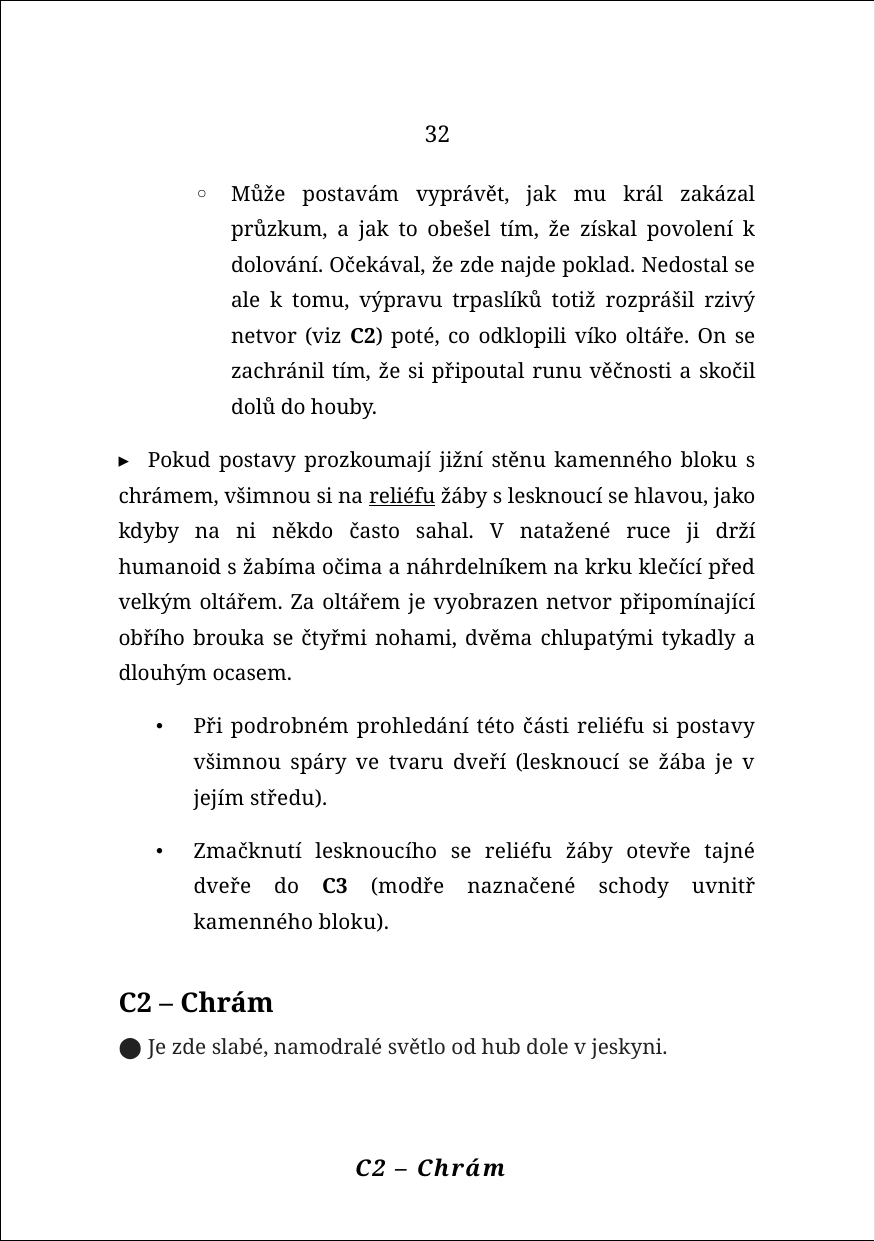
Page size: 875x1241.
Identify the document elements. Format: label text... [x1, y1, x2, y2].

list Při podrobném prohledání této části reliéfu si postavy všimnou spáry ve tvaru dveří (lesknoucí se žába je v jejím středu). [156, 712, 756, 811]
list Může postavám vyprávět, jak mu král zakázal průzkum, a jak to obešel tím, že získal povolení k dolování. Očekával, že zde najde poklad. Nedostal se ale k tomu, výpravu trpaslíků totiž rozprášil rzivý netvor (viz C2) poté, co odklopili víko oltáře. On se zachránil tím, že si připoutal runu věčnosti a skočil dolů do houby. [193, 179, 756, 421]
subtitle C2 – Chrám [118, 984, 756, 1021]
text ⬤ Je zde slabé, namodralé světlo od hub dole v jeskyni. [118, 1032, 756, 1061]
list Zmačknutí lesknoucího se reliéfu žáby otevře tajné dveře do C3 (modře naznačené schody uvnitř kamenného bloku). [156, 836, 756, 935]
text ▸ Pokud postavy prozkoumají jižní stěnu kamenného bloku s chrámem, všimnou si na reliéfu žáby s lesknoucí se hlavou, jako kdyby na ni někdo často sahal. V natažené ruce ji drží humanoid s žabíma očima a náhrdelníkem na krku klečící před velkým oltářem. Za oltářem je vyobrazen netvor připomínající obřího brouka se čtyřmi nohami, dvěma chlupatými tykadly a dlouhým ocasem. [118, 445, 756, 687]
